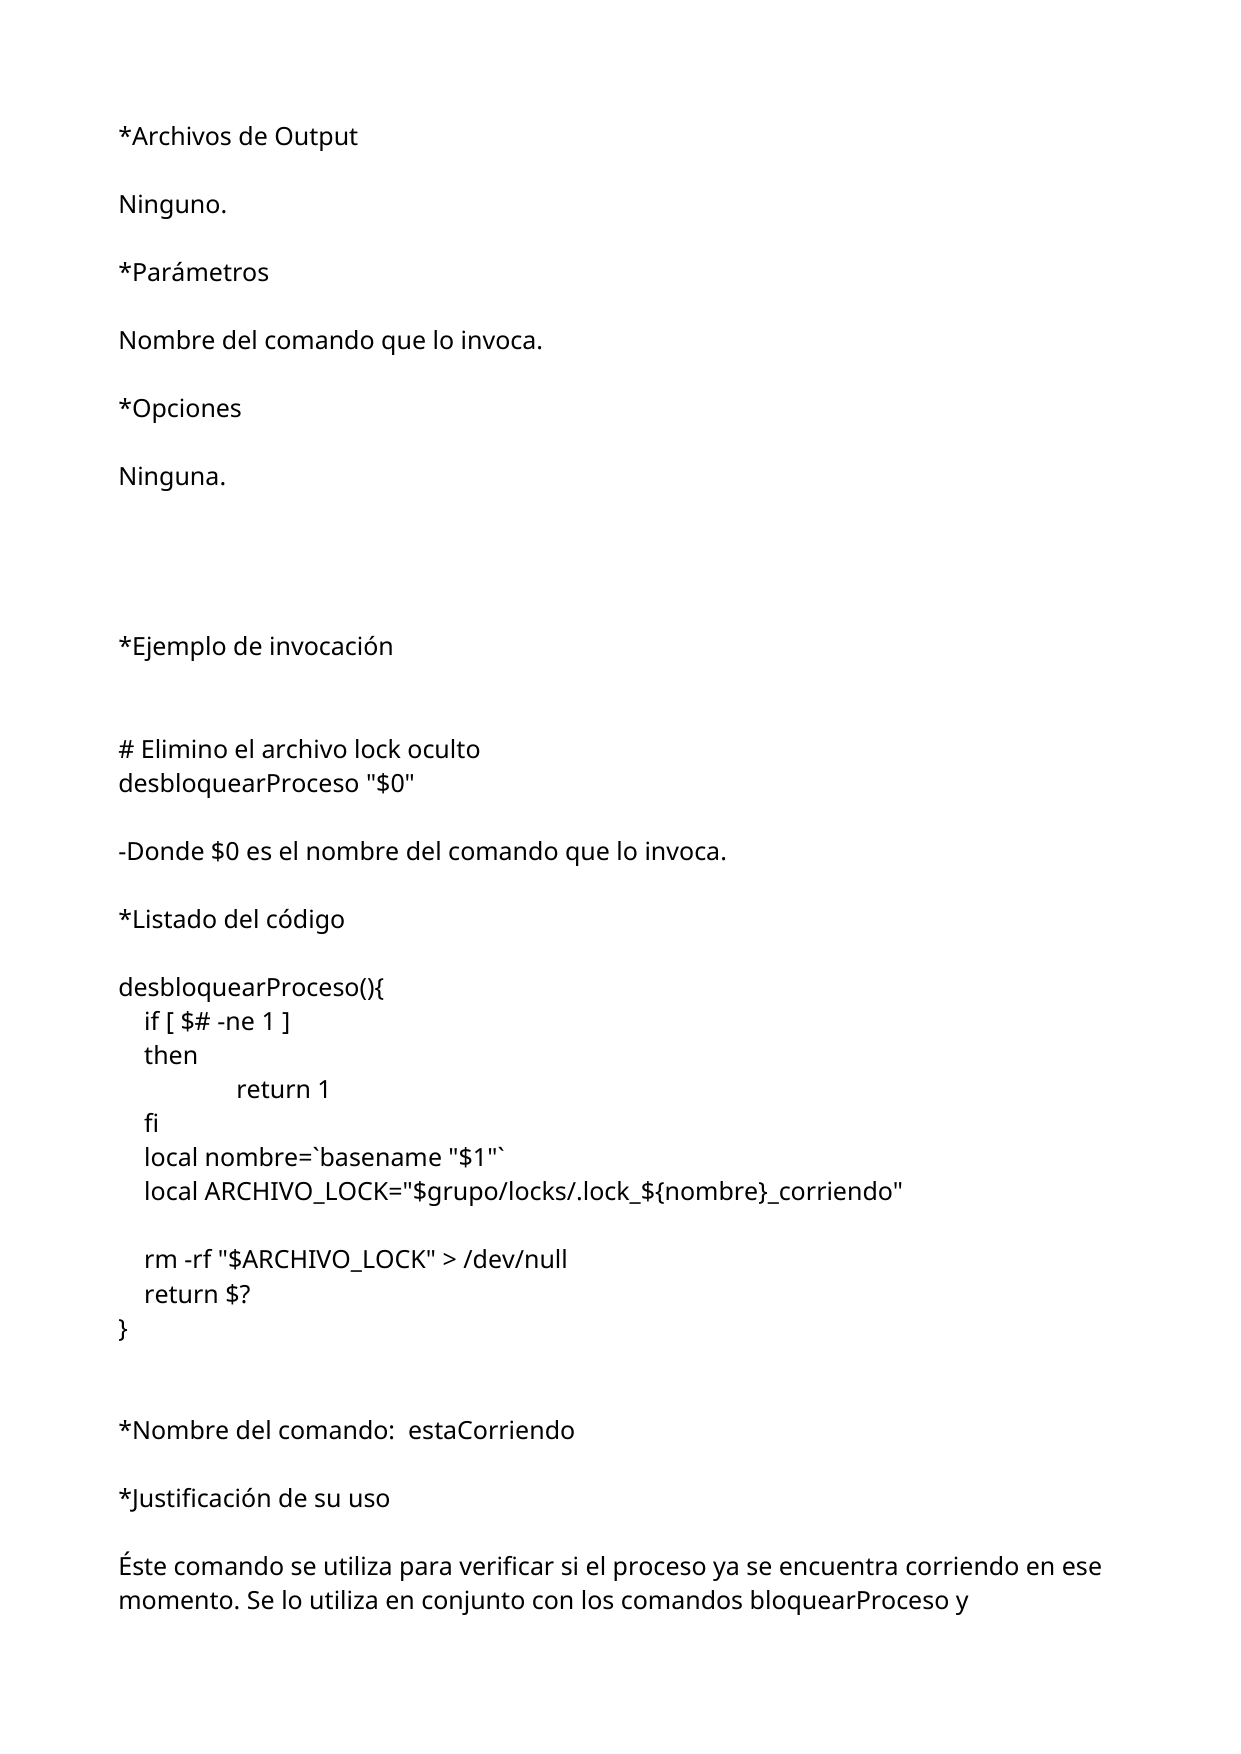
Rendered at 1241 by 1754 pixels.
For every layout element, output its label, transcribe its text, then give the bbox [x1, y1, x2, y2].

text *Listado del código [118, 902, 1122, 936]
text *Opciones [118, 391, 1122, 425]
text Ninguno. [118, 186, 1122, 220]
text then [118, 1038, 1122, 1072]
text *Archivos de Output [118, 118, 1122, 152]
text local nombre=`basename "$1"` [118, 1140, 1122, 1174]
text desbloquearProceso "$0" [118, 765, 1122, 799]
text rm -rf "$ARCHIVO_LOCK" > /dev/null [118, 1242, 1122, 1276]
text *Parámetros [118, 254, 1122, 288]
text if [ $# -ne 1 ] [118, 1004, 1122, 1038]
text } [118, 1310, 1122, 1344]
text *Nombre del comando: estaCorriendo [118, 1412, 1122, 1447]
text *Justificación de su uso [118, 1481, 1122, 1515]
text return 1 [118, 1072, 1122, 1106]
text *Ejemplo de invocación [118, 629, 1122, 663]
text desbloquearProceso(){ [118, 970, 1122, 1004]
text local ARCHIVO_LOCK="$grupo/locks/.lock_${nombre}_corriendo" [118, 1174, 1122, 1208]
text Ninguna. [118, 459, 1122, 493]
text -Donde $0 es el nombre del comando que lo invoca. [118, 833, 1122, 867]
text Éste comando se utiliza para verificar si el proceso ya se encuentra corriendo en ese momento. Se lo utiliza en conjunto con los comandos bloquearProceso y [118, 1549, 1122, 1617]
text # Elimino el archivo lock oculto [118, 731, 1122, 765]
text Nombre del comando que lo invoca. [118, 322, 1122, 357]
text fi [118, 1106, 1122, 1140]
text return $? [118, 1276, 1122, 1310]
